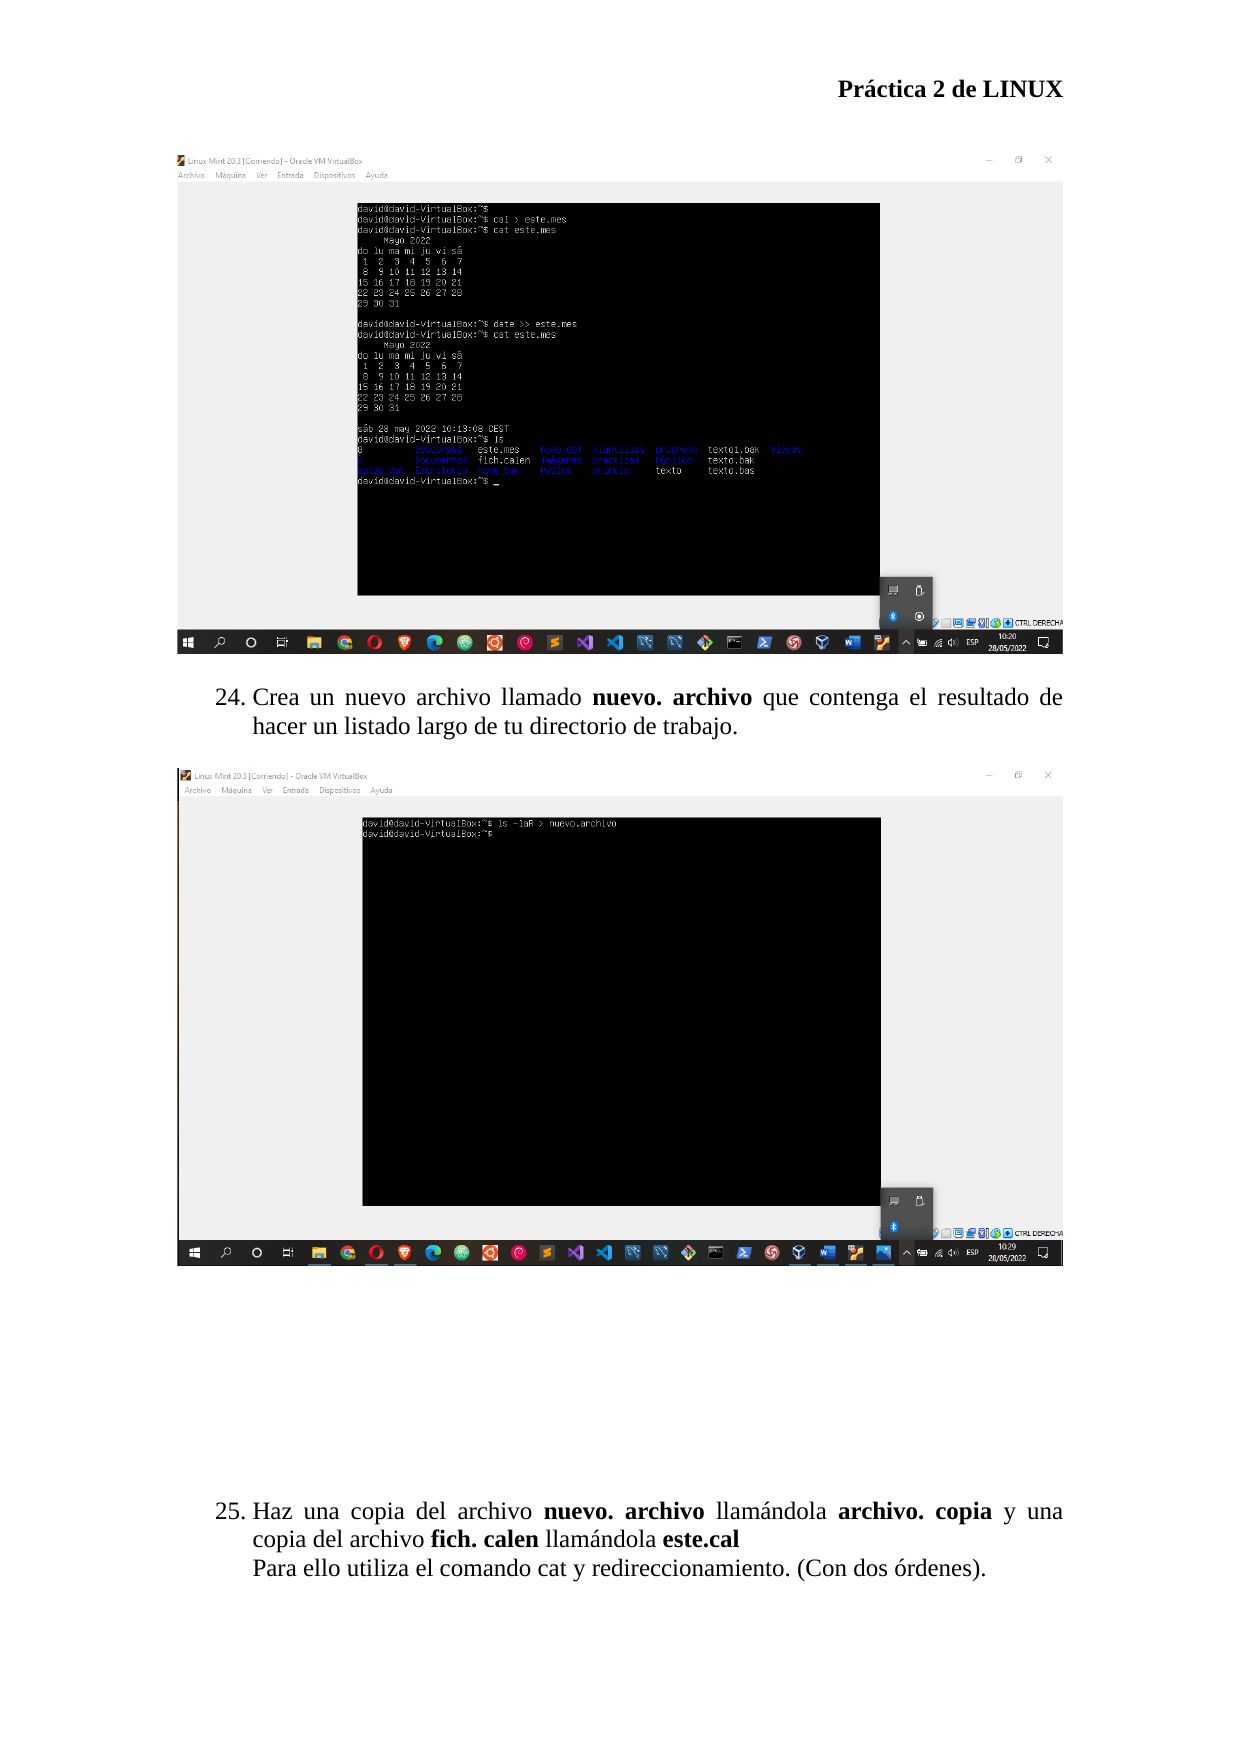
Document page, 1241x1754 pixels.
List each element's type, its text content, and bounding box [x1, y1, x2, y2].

text Para ello utiliza el comando cat y redireccionamiento. (Con dos órdenes). [215, 1553, 1063, 1582]
list Haz una copia del archivo nuevo. archivo llamándola archivo. copia y una copia del archivo fich. calen llamándola este.cal [215, 1496, 1063, 1553]
list Crea un nuevo archivo llamado nuevo. archivo que contenga el resultado de hacer un listado largo de tu directorio de trabajo. [215, 682, 1063, 739]
